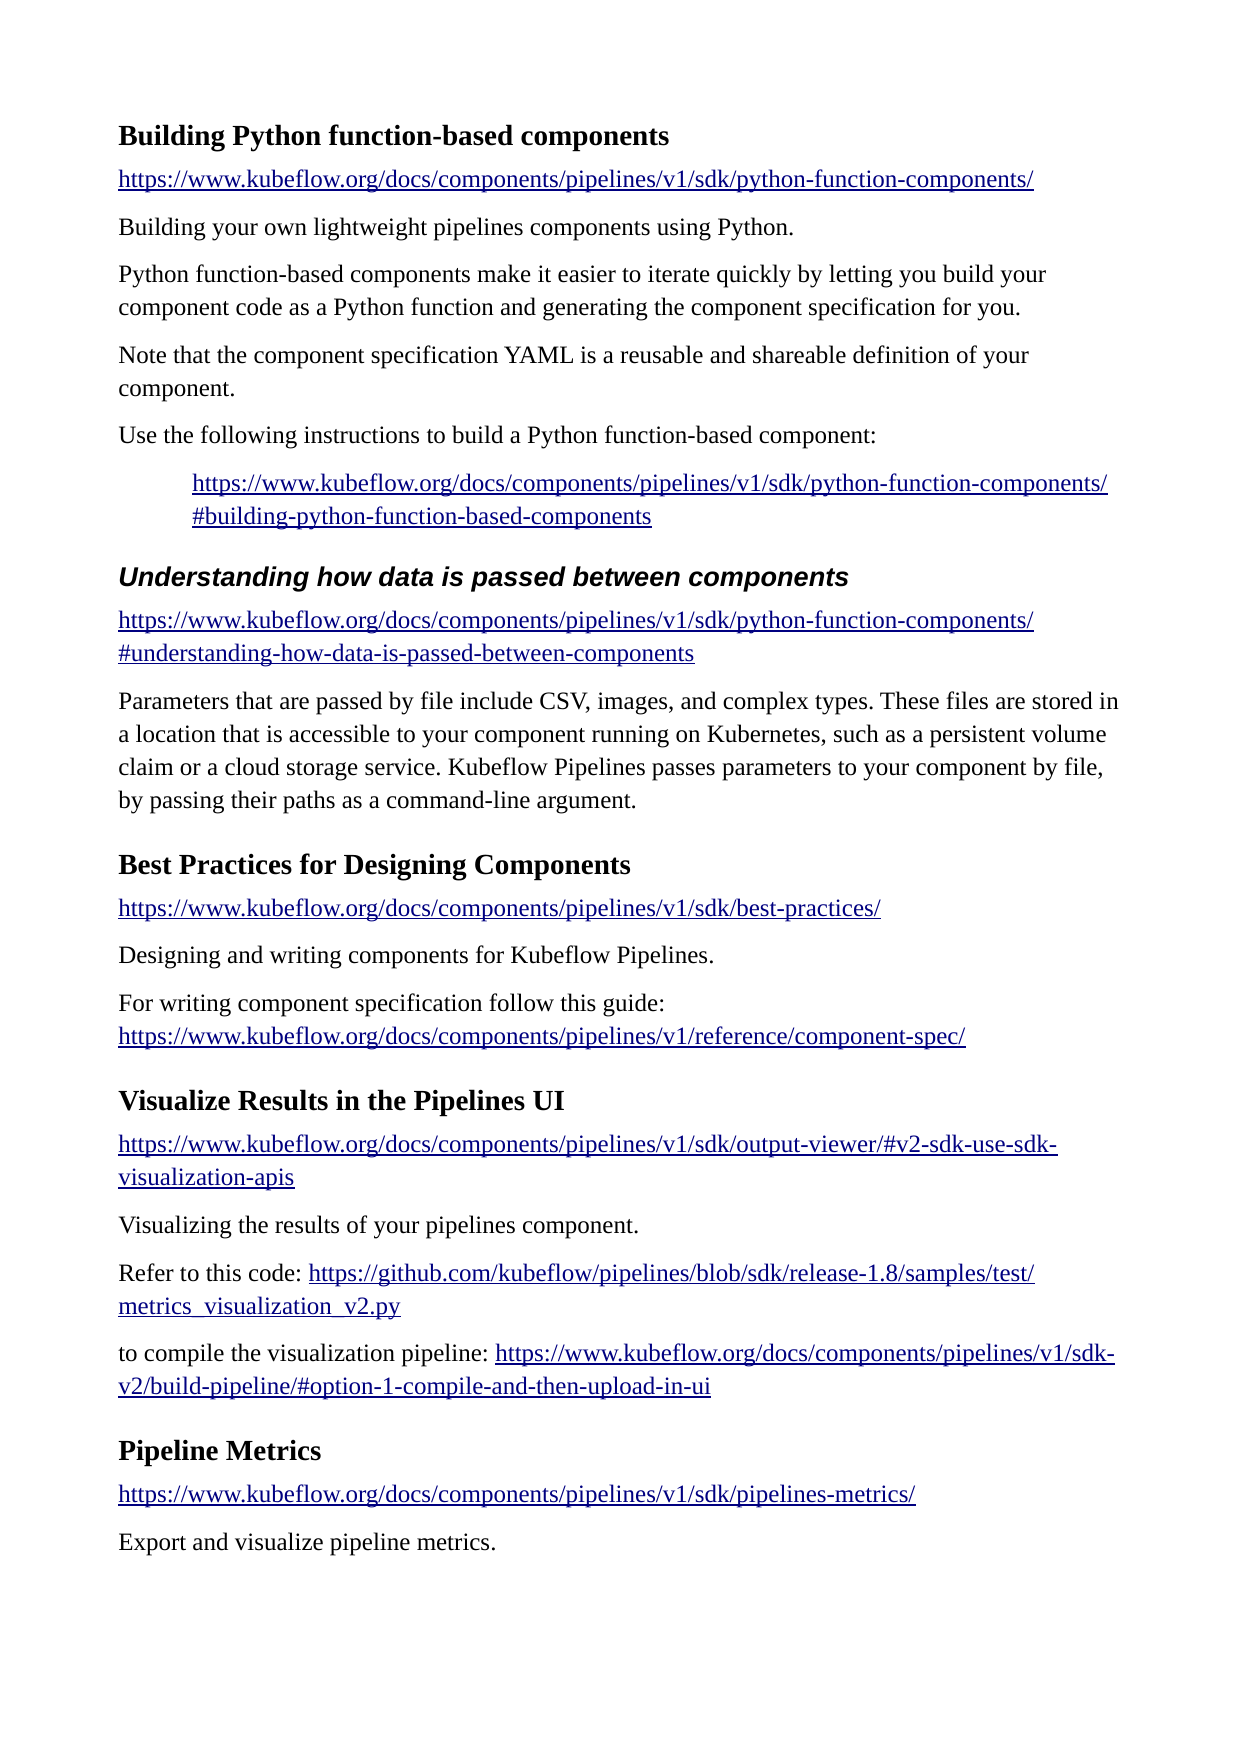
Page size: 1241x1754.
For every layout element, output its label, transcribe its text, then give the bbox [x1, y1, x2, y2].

text https://www.kubeflow.org/docs/components/pipelines/v1/sdk/python-function-components/ [118, 164, 1122, 193]
subtitle Pipeline Metrics [118, 1433, 1122, 1467]
subtitle Visualize Results in the Pipelines UI [118, 1083, 1122, 1117]
text https://www.kubeflow.org/docs/components/pipelines/v1/sdk/python-function-components/#understanding-how-data-is-passed-between-components [118, 605, 1122, 667]
subtitle Best Practices for Designing Components [118, 847, 1122, 881]
text Refer to this code: https://github.com/kubeflow/pipelines/blob/sdk/release-1.8/samples/test/metrics_visualization_v2.py [118, 1258, 1122, 1319]
text Parameters that are passed by file include CSV, images, and complex types. These files are stored in a location that is accessible to your component running on Kubernetes, such as a persistent volume claim or a cloud storage service. Kubeflow Pipelines passes parameters to your component by file, by passing their paths as a command-line argument. [118, 686, 1122, 813]
text https://www.kubeflow.org/docs/components/pipelines/v1/sdk/python-function-components/#building-python-function-based-components [192, 468, 1122, 530]
text to compile the visualization pipeline: https://www.kubeflow.org/docs/components/pipelines/v1/sdk-v2/build-pipeline/#option-1-compile-and-then-upload-in-ui [118, 1338, 1122, 1400]
text Note that the component specification YAML is a reusable and shareable definition of your component. [118, 340, 1122, 402]
text https://www.kubeflow.org/docs/components/pipelines/v1/sdk/output-viewer/#v2-sdk-use-sdk-visualization-apis [118, 1129, 1122, 1191]
text Export and visualize pipeline metrics. [118, 1527, 1122, 1556]
text Visualizing the results of your pipelines component. [118, 1210, 1122, 1239]
text Python function-based components make it easier to iterate quickly by letting you build your component code as a Python function and generating the component specification for you. [118, 259, 1122, 321]
text Designing and writing components for Kubeflow Pipelines. [118, 941, 1122, 969]
subtitle Building Python function-based components [118, 118, 1122, 152]
text https://www.kubeflow.org/docs/components/pipelines/v1/sdk/best-practices/ [118, 893, 1122, 922]
text Building your own lightweight pipelines components using Python. [118, 212, 1122, 241]
text https://www.kubeflow.org/docs/components/pipelines/v1/sdk/pipelines-metrics/ [118, 1479, 1122, 1508]
text Use the following instructions to build a Python function-based component: [118, 421, 1122, 449]
subtitle Understanding how data is passed between components [118, 561, 1122, 593]
text For writing component specification follow this guide: https://www.kubeflow.org/docs/components/pipelines/v1/reference/component-spec/ [118, 988, 1122, 1050]
